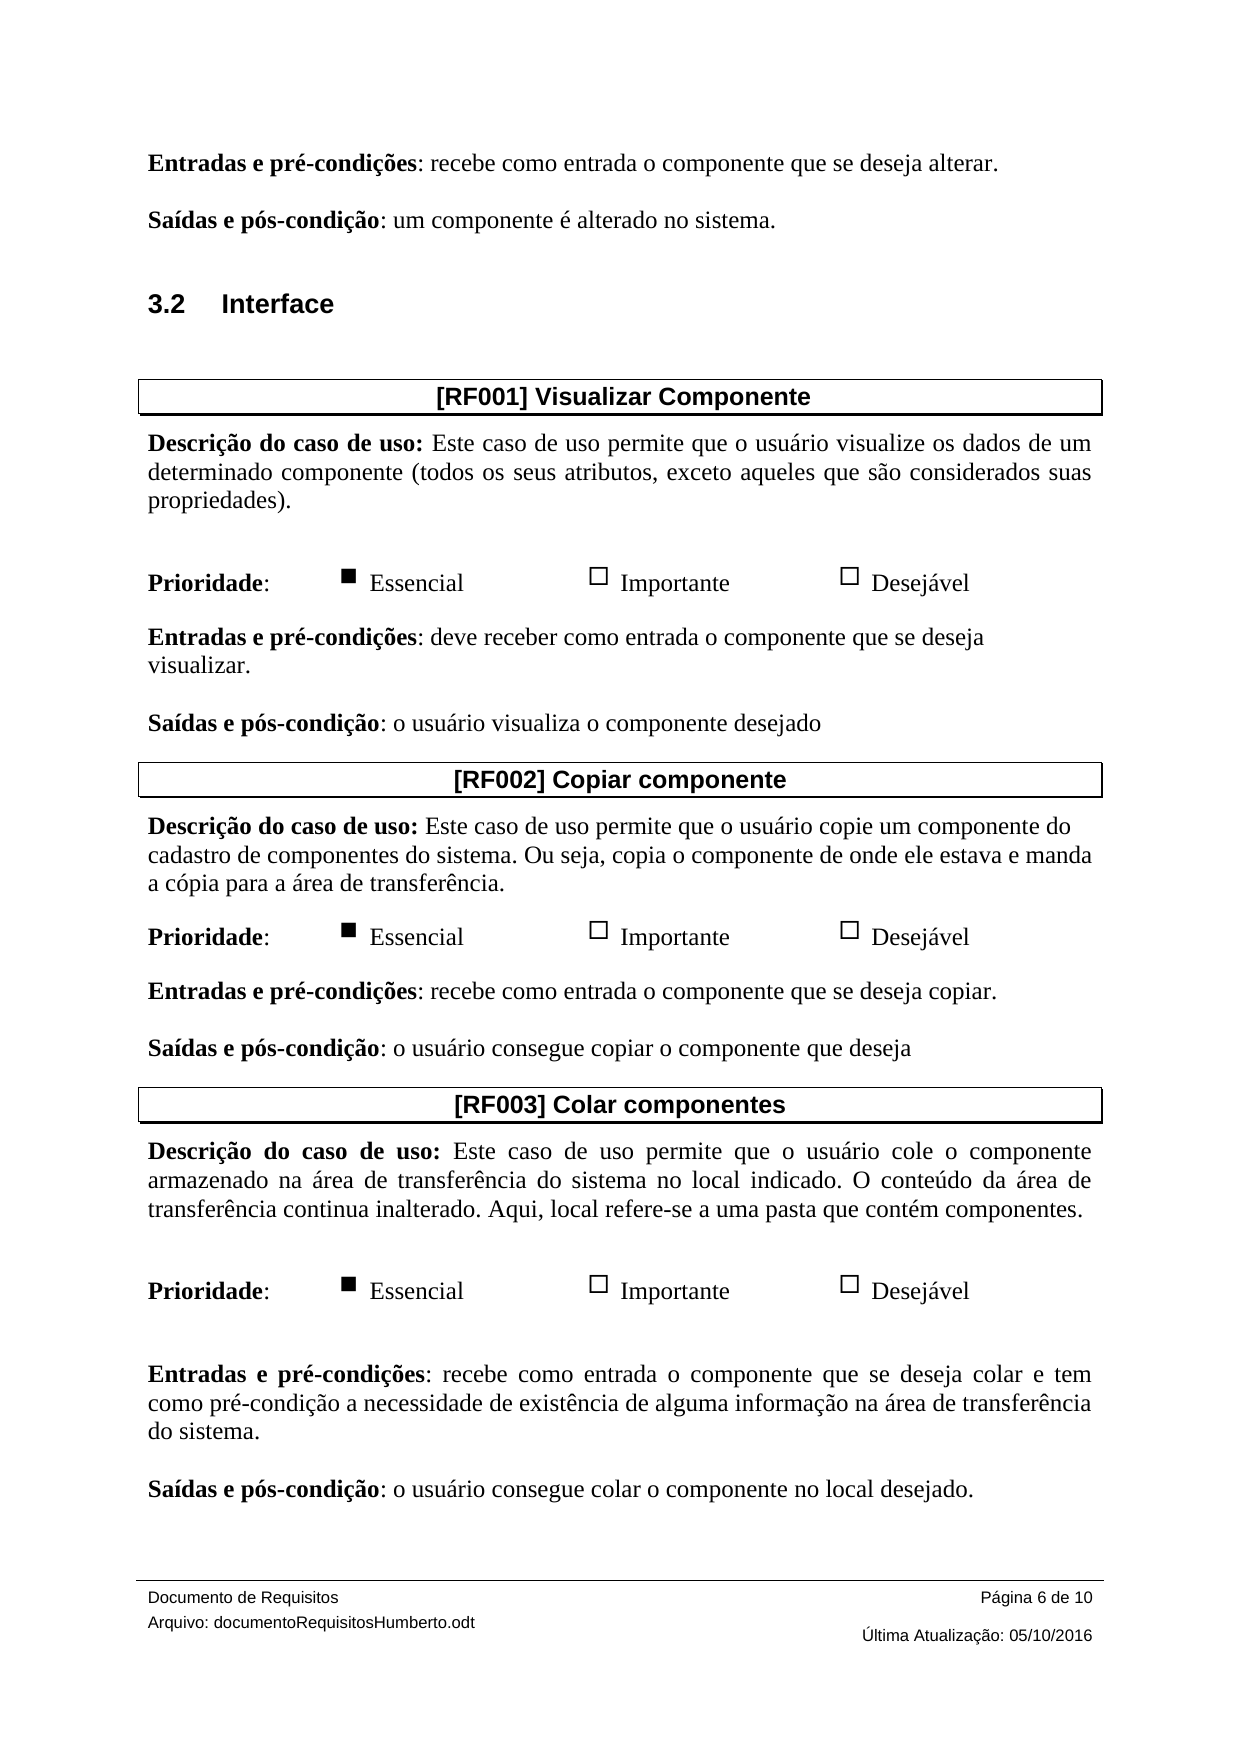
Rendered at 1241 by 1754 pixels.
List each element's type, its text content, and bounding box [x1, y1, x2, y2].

text Entradas e pré-condições: recebe como entrada o componente que se deseja colar e tem como pré-condição a necessidade de existência de alguma informação na área de transferência do sistema. [148, 1359, 1092, 1445]
table_header Essencial [369, 897, 576, 976]
text Descrição do caso de uso: Este caso de uso permite que o usuário visualize os dados de um determinado componente (todos os seus atributos, exceto aqueles que são considerados suas propriedades). [148, 428, 1092, 514]
text Saídas e pós-condição: o usuário consegue copiar o componente que deseja [148, 1033, 1092, 1062]
text Saídas e pós-condição: o usuário visualiza o componente desejado [148, 708, 1092, 737]
text Entradas e pré-condições: deve receber como entrada o componente que se deseja visualizar. [148, 622, 1092, 679]
table_header  [325, 543, 369, 622]
text Descrição do caso de uso: Este caso de uso permite que o usuário cole o componente armazenado na área de transferência do sistema no local indicado. O conteúdo da área de transferência continua inalterado. Aqui, local refere-se a uma pasta que contém componentes. [148, 1136, 1092, 1223]
table_header Importante [620, 897, 827, 976]
table_header Importante [620, 543, 827, 622]
text Entradas e pré-condições: recebe como entrada o componente que se deseja alterar. [148, 148, 1092, 176]
subtitle [RF002] Copiar componente [139, 763, 1101, 796]
table_header Prioridade: [136, 543, 325, 622]
subtitle [RF003] Colar componentes [139, 1088, 1101, 1121]
subtitle Interface [148, 288, 1092, 319]
table_header  [827, 897, 871, 976]
table_header Desejável [871, 897, 1015, 976]
table_header Prioridade: [136, 1251, 325, 1330]
text [RF001] Visualizar Componente [139, 380, 1101, 413]
table_header Desejável [871, 543, 1015, 622]
text Descrição do caso de uso: Este caso de uso permite que o usuário copie um componente do cadastro de componentes do sistema. Ou seja, copia o componente de onde ele estava e manda a cópia para a área de transferência. [148, 811, 1092, 897]
table_header Desejável [871, 1251, 1015, 1330]
table_header Importante [620, 1251, 827, 1330]
table_header Prioridade: [136, 897, 325, 976]
text Saídas e pós-condição: o usuário consegue colar o componente no local desejado. [148, 1474, 1092, 1503]
text Saídas e pós-condição: um componente é alterado no sistema. [148, 205, 1092, 234]
table_header  [576, 897, 620, 976]
table_header  [827, 1251, 871, 1330]
table_header Essencial [369, 1251, 576, 1330]
text Entradas e pré-condições: recebe como entrada o componente que se deseja copiar. [148, 976, 1092, 1005]
table_header Essencial [369, 543, 576, 622]
table_header  [325, 897, 369, 976]
table_header  [325, 1251, 369, 1330]
table_header  [827, 543, 871, 622]
table_header  [576, 543, 620, 622]
table_header  [576, 1251, 620, 1330]
